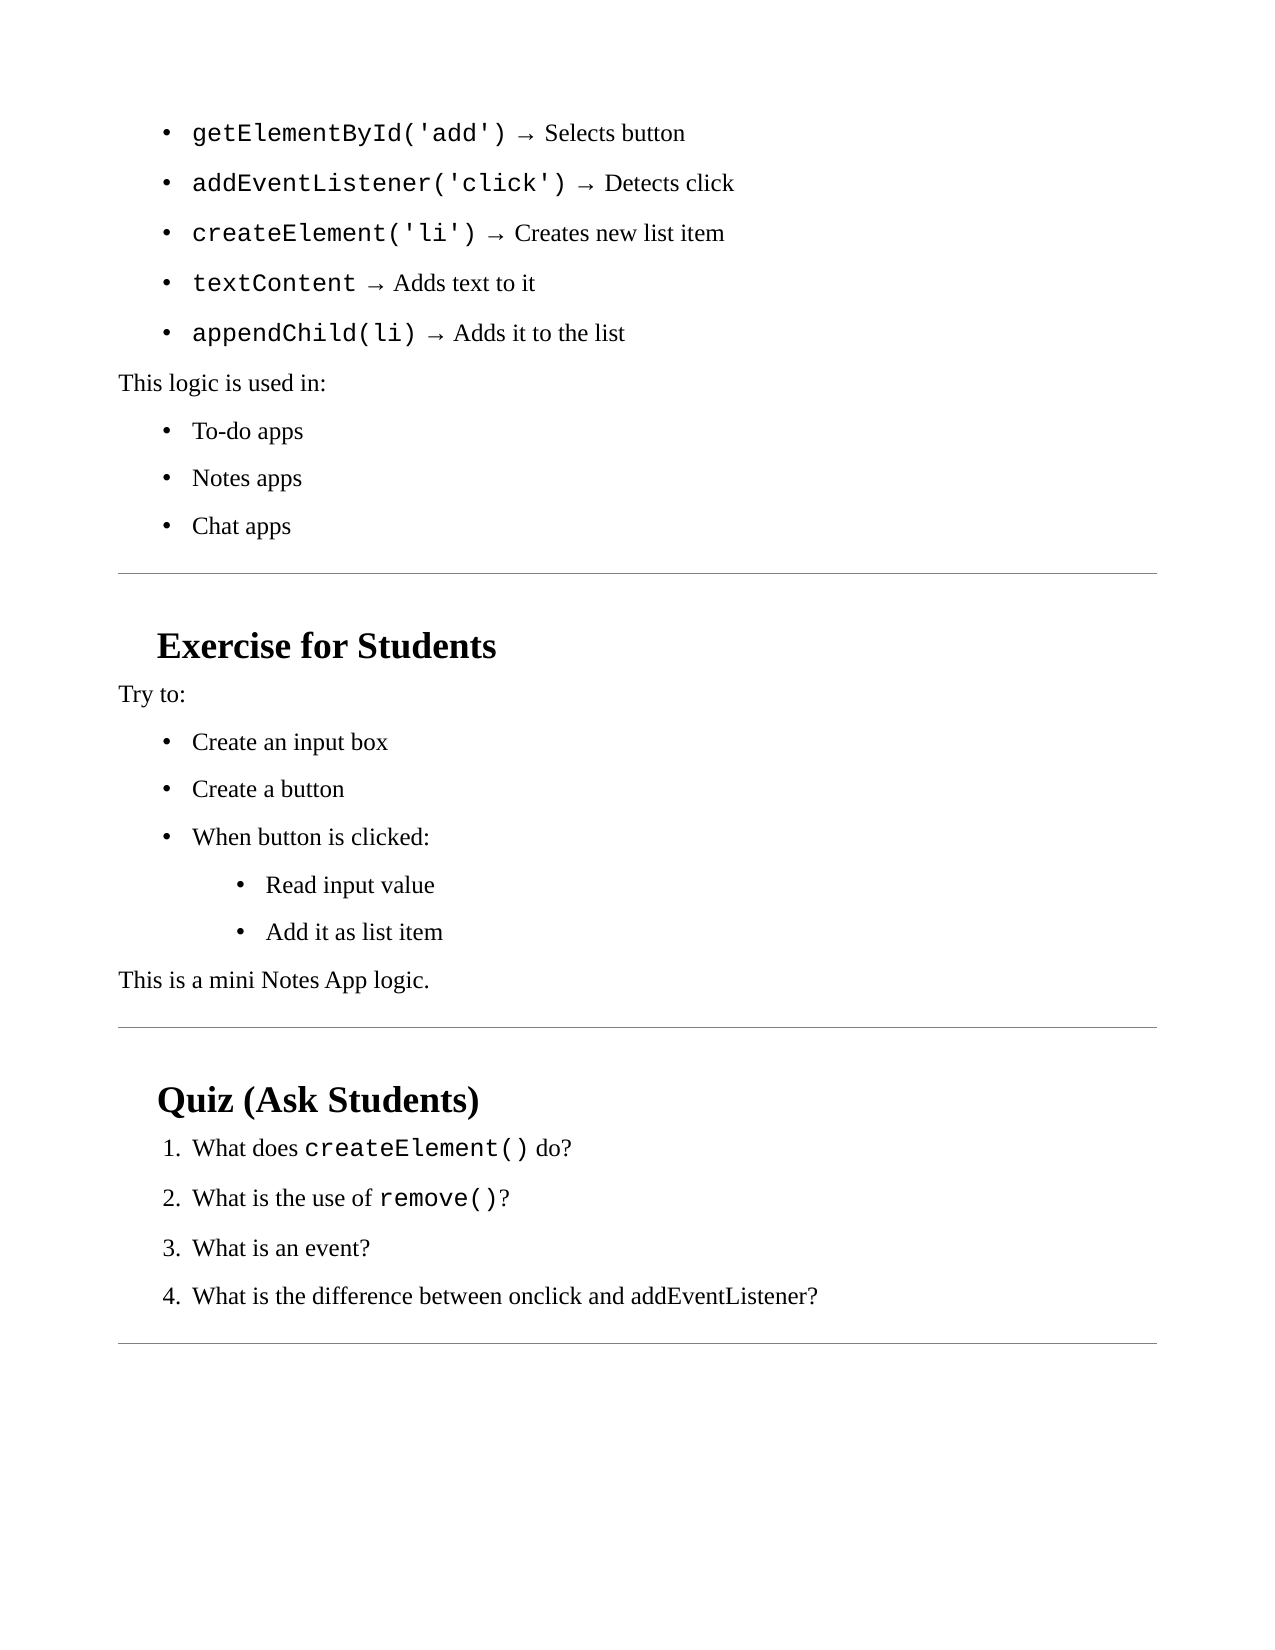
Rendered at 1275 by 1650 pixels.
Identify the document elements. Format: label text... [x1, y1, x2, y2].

list Create a button [162, 774, 1157, 803]
list textContent → Adds text to it [162, 268, 1157, 299]
list Chat apps [162, 511, 1157, 540]
list When button is clicked: [162, 822, 1157, 851]
list appendChild(li) → Adds it to the list [162, 318, 1157, 349]
list What does createElement() do? [162, 1133, 1157, 1164]
list Read input value [236, 870, 1157, 898]
list To-do apps [162, 416, 1157, 444]
text Try to: [118, 679, 1157, 708]
list What is the use of remove()? [162, 1183, 1157, 1214]
list Notes apps [162, 463, 1157, 492]
list Add it as list item [236, 917, 1157, 946]
subtitle 🎯 Exercise for Students [118, 624, 1157, 667]
text This logic is used in: [118, 368, 1157, 397]
list addEventListener('click') → Detects click [162, 168, 1157, 199]
list What is the difference between onclick and addEventListener? [162, 1281, 1157, 1309]
subtitle 📝 Quiz (Ask Students) [118, 1078, 1157, 1121]
list getElementById('add') → Selects button [162, 118, 1157, 149]
list What is an event? [162, 1233, 1157, 1262]
list Create an input box [162, 727, 1157, 756]
list createElement('li') → Creates new list item [162, 218, 1157, 249]
text This is a mini Notes App logic. [118, 965, 1157, 994]
